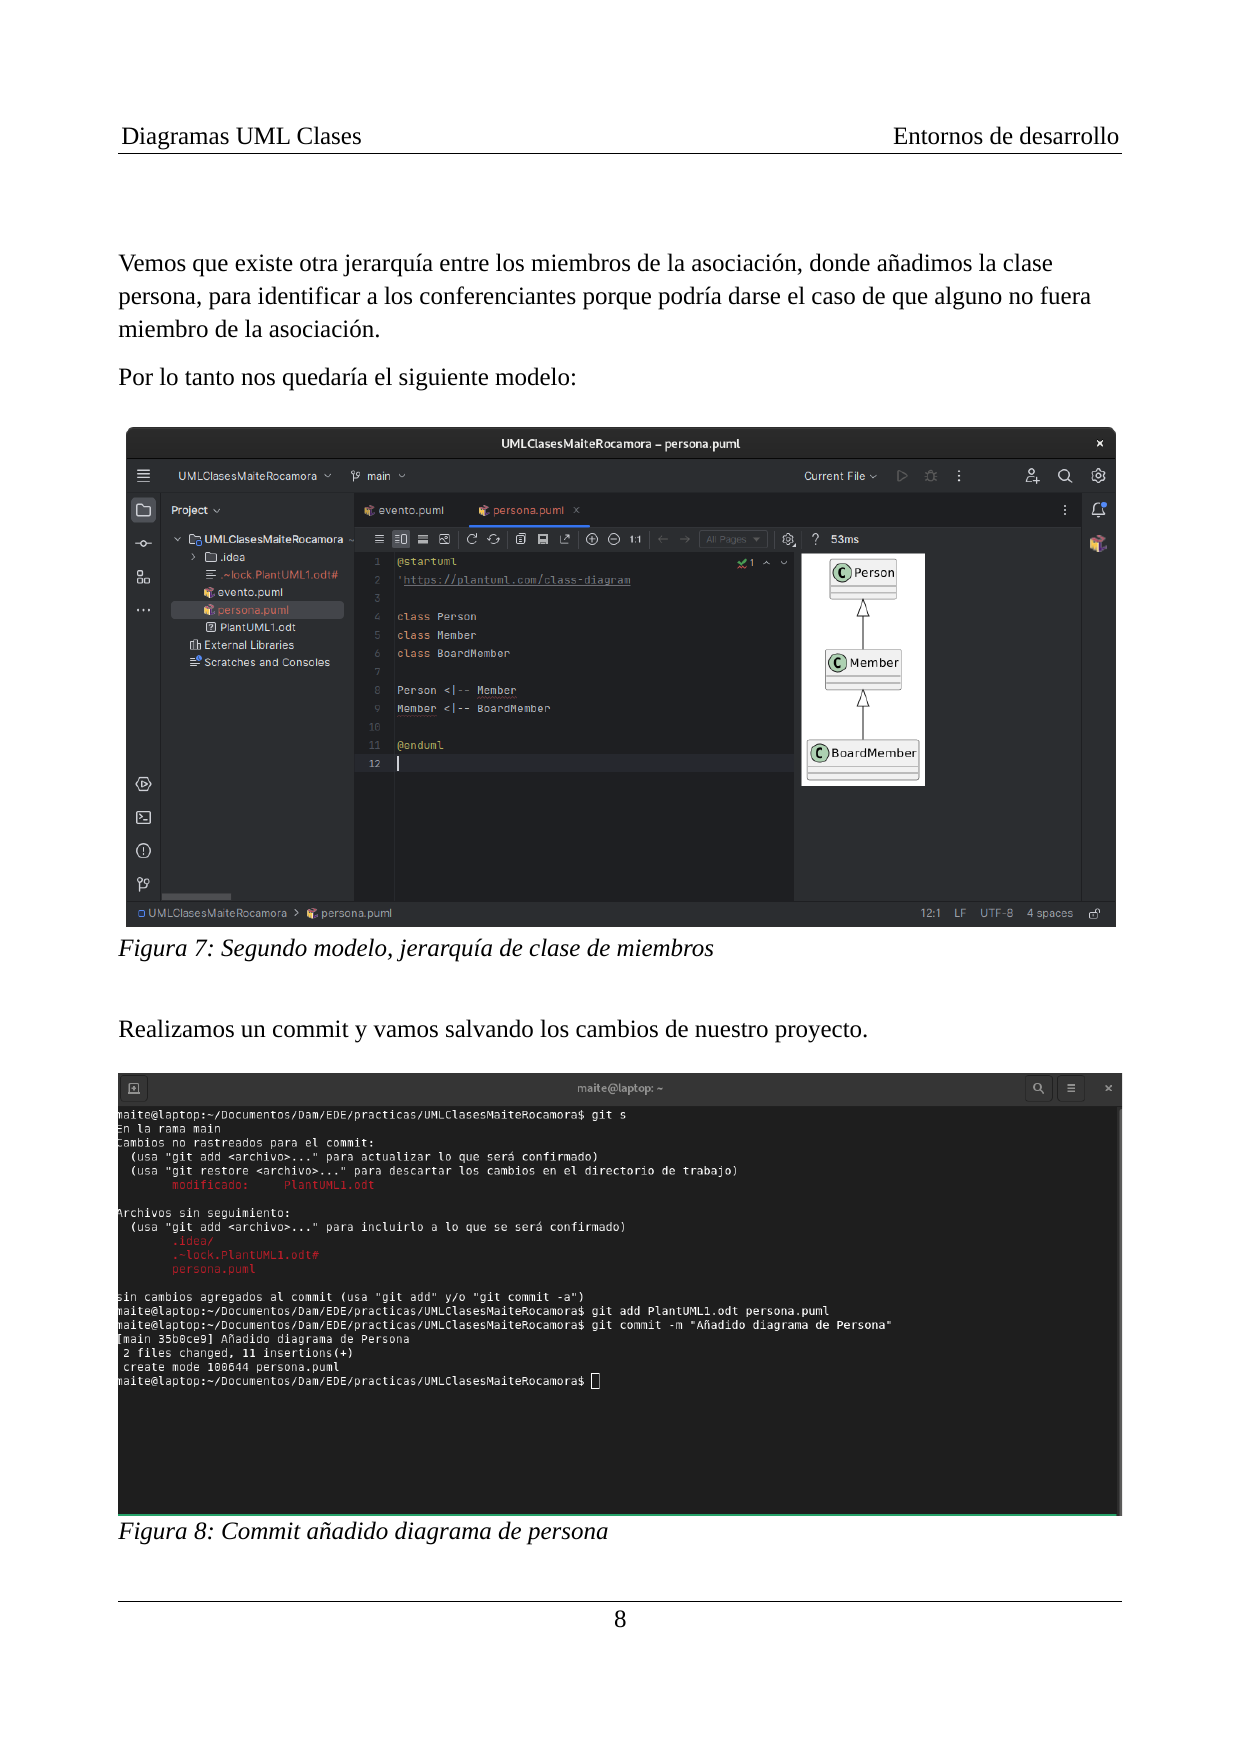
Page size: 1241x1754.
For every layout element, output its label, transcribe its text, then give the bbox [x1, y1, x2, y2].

text Figura 8: Commit añadido diagrama de persona [118, 1516, 1122, 1544]
text Figura 7: Segundo modelo, jerarquía de clase de miembros [118, 934, 1122, 962]
text Realizamos un commit y vamos salvando los cambios de nuestro proyecto. [118, 1014, 1122, 1043]
picture [118, 1073, 1123, 1516]
text Vemos que existe otra jerarquía entre los miembros de la asociación, donde añadimos la clase persona, para identificar a los conferenciantes porque podría darse el caso de que alguno no fuera miembro de la asociación. [118, 248, 1122, 343]
text Por lo tanto nos quedaría el siguiente modelo: [118, 362, 1122, 390]
picture [118, 421, 1123, 934]
